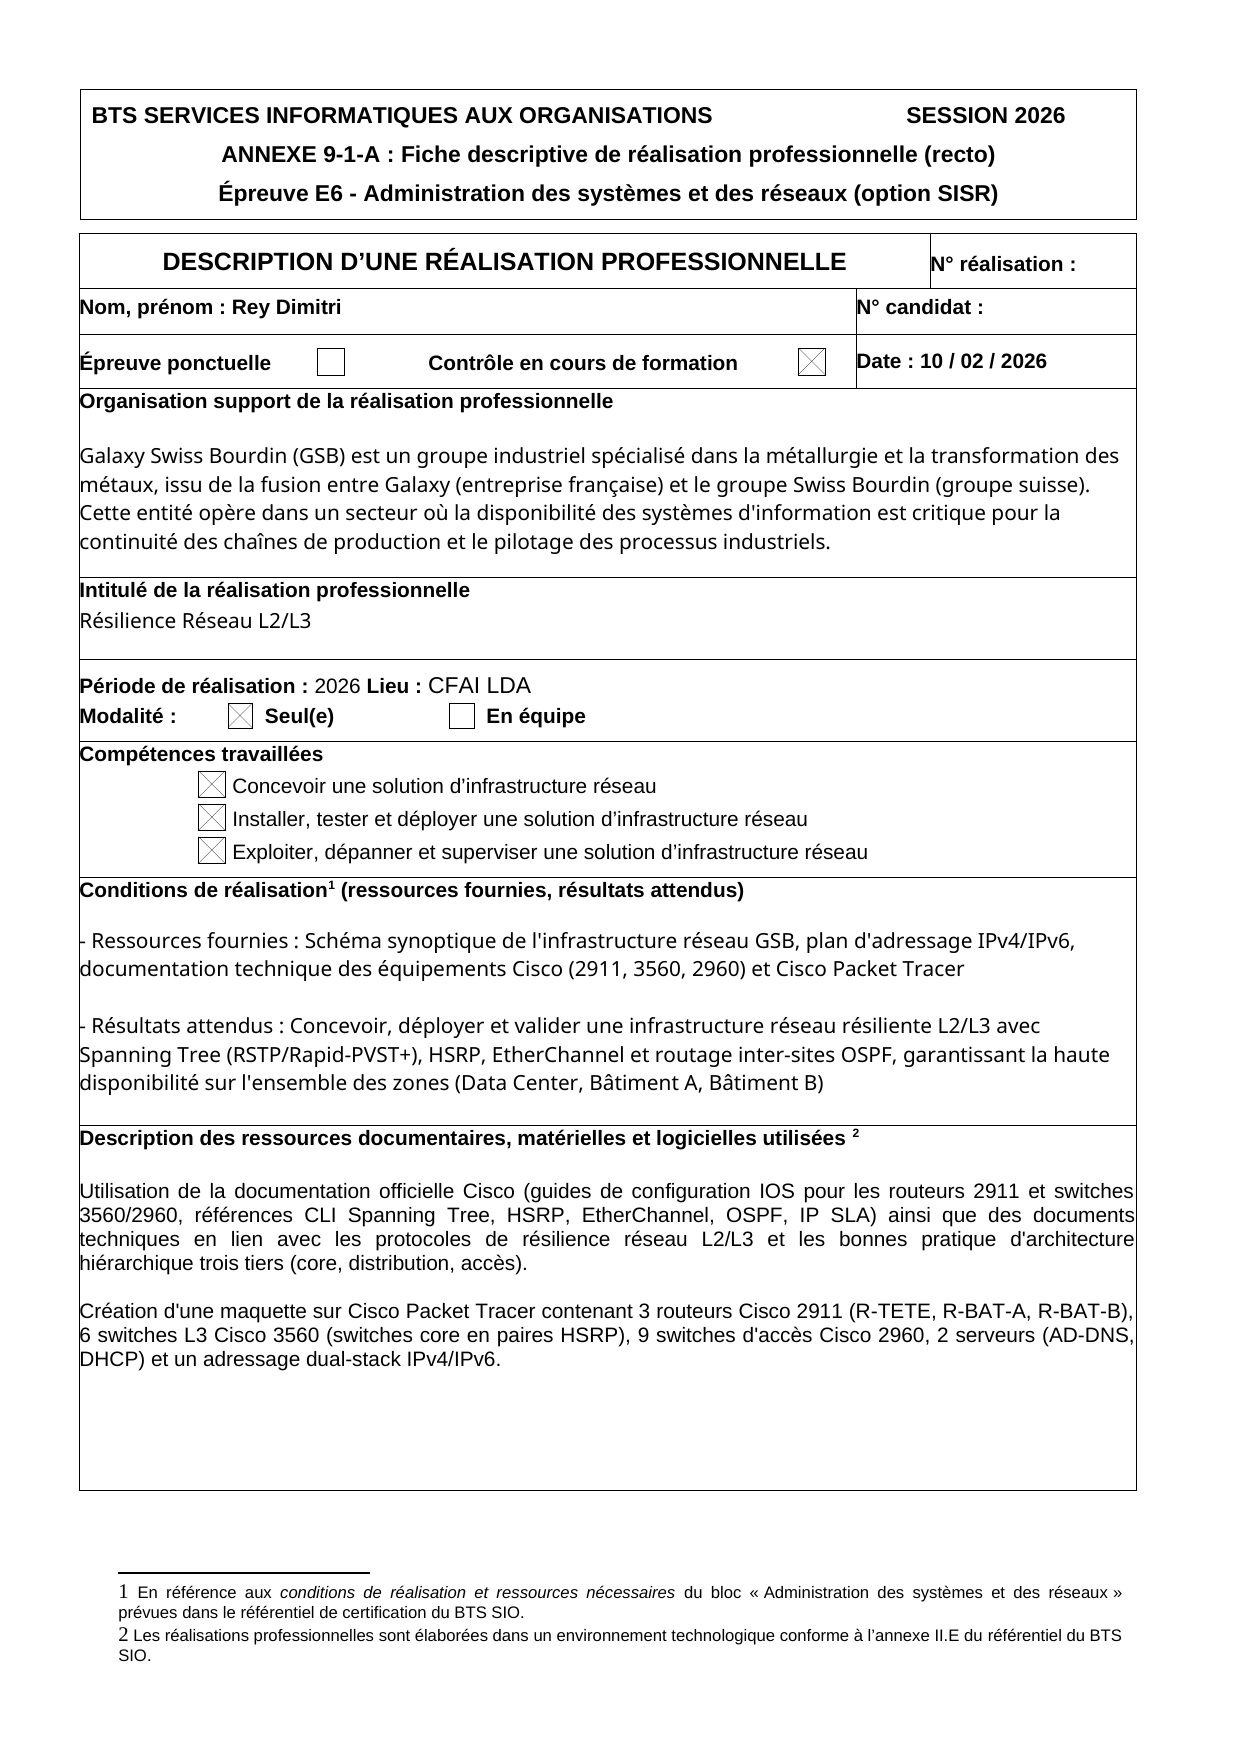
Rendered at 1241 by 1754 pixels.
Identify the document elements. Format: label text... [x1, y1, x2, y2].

table_cell Nom, prénom : Rey Dimitri [80, 289, 856, 333]
table_cell Épreuve ponctuelle [80, 335, 428, 388]
table_cell Période de réalisation : 2026 Lieu : CFAI LDA Modalité : Seul(e) En équipe [80, 660, 1136, 741]
table_cell Conditions de réalisation (ressources fournies, résultats attendus) - Ressources fournies : Schéma synoptique de l'infrastructure réseau GSB, plan d'adressage IPv4/IPv6, documentation technique des équipements Cisco (2911, 3560, 2960) et Cisco Packet Tracer - Résultats attendus : Concevoir, déployer et valider une infrastructure réseau résiliente L2/L3 avec Spanning Tree (RSTP/Rapid-PVST+), HSRP, EtherChannel et routage inter-sites OSPF, garantissant la haute disponibilité sur l'ensemble des zones (Data Center, Bâtiment A, Bâtiment B) [80, 878, 1136, 1125]
table_cell N° candidat : [857, 289, 1136, 333]
table_cell Organisation support de la réalisation professionnelle Galaxy Swiss Bourdin (GSB) est un groupe industriel spécialisé dans la métallurgie et la transformation des métaux, issu de la fusion entre Galaxy (entreprise française) et le groupe Swiss Bourdin (groupe suisse). Cette entité opère dans un secteur où la disponibilité des systèmes d'information est critique pour la continuité des chaînes de production et le pilotage des processus industriels. [80, 389, 1136, 577]
table_header DESCRIPTION D’UNE RÉALISATION PROFESSIONNELLE [80, 234, 930, 288]
table_header N° réalisation : [931, 234, 1136, 288]
table_cell Date : 10 / 02 / 2026 [857, 335, 1136, 388]
table_header BTS Services informatiques aux organisations SESSION 2026 ANNEXE 9-1-A : Fiche descriptive de réalisation professionnelle (recto) Épreuve E6 - Administration des systèmes et des réseaux (option SISR) [81, 90, 1136, 219]
table_cell Compétences travaillées Concevoir une solution d’infrastructure réseau Installer, tester et déployer une solution d’infrastructure réseau Exploiter, dépanner et superviser une solution d’infrastructure réseau [80, 742, 1136, 877]
table_cell Contrôle en cours de formation [428, 335, 856, 388]
table_cell Description des ressources documentaires, matérielles et logicielles utilisées Utilisation de la documentation officielle Cisco (guides de configuration IOS pour les routeurs 2911 et switches 3560/2960, références CLI Spanning Tree, HSRP, EtherChannel, OSPF, IP SLA) ainsi que des documents techniques en lien avec les protocoles de résilience réseau L2/L3 et les bonnes pratique d'architecture hiérarchique trois tiers (core, distribution, accès). Création d'une maquette sur Cisco Packet Tracer contenant 3 routeurs Cisco 2911 (R-TETE, R-BAT-A, R-BAT-B), 6 switches L3 Cisco 3560 (switches core en paires HSRP), 9 switches d'accès Cisco 2960, 2 serveurs (AD-DNS, DHCP) et un adressage dual-stack IPv4/IPv6. [80, 1126, 1136, 1490]
table_cell Intitulé de la réalisation professionnelle Résilience Réseau L2/L3 [80, 578, 1136, 658]
